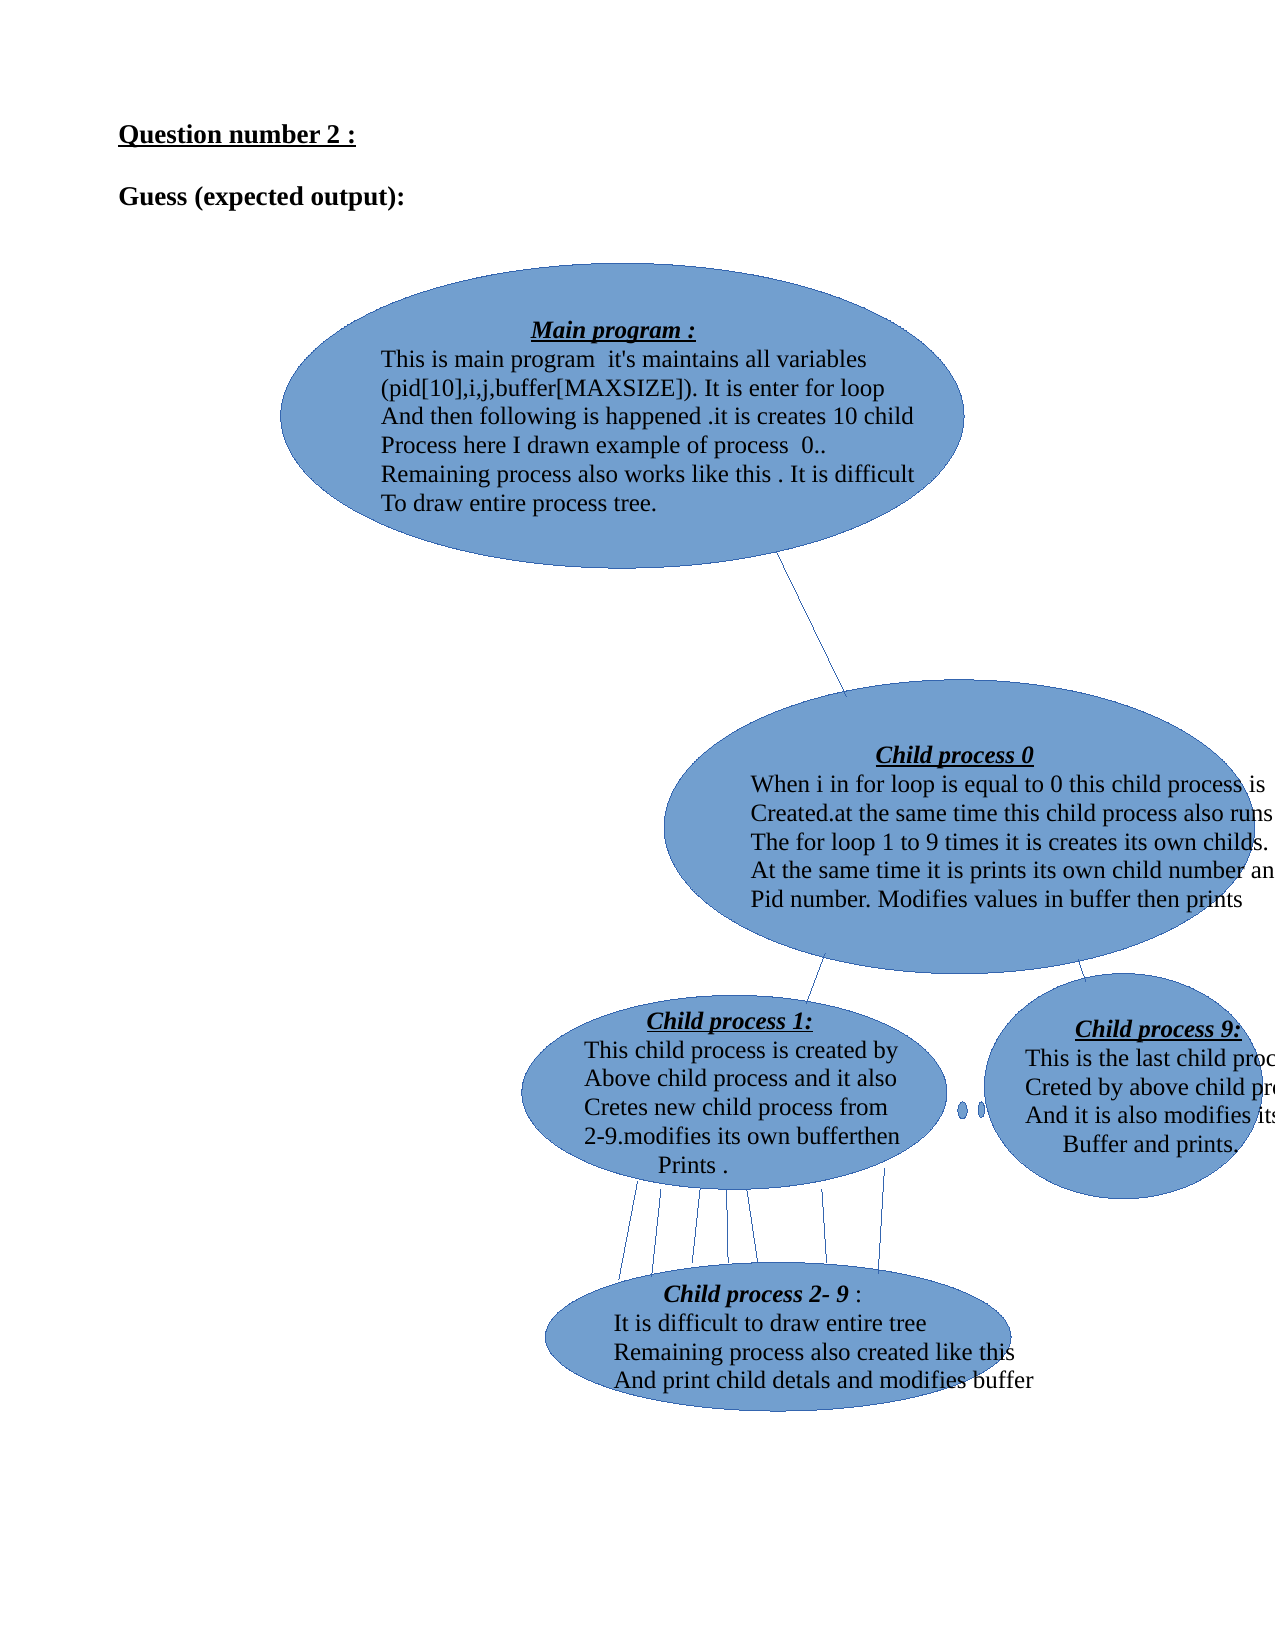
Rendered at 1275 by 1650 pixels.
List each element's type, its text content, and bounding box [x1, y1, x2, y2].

text Guess (expected output): [118, 180, 1157, 212]
text Question number 2 : [118, 118, 1157, 149]
